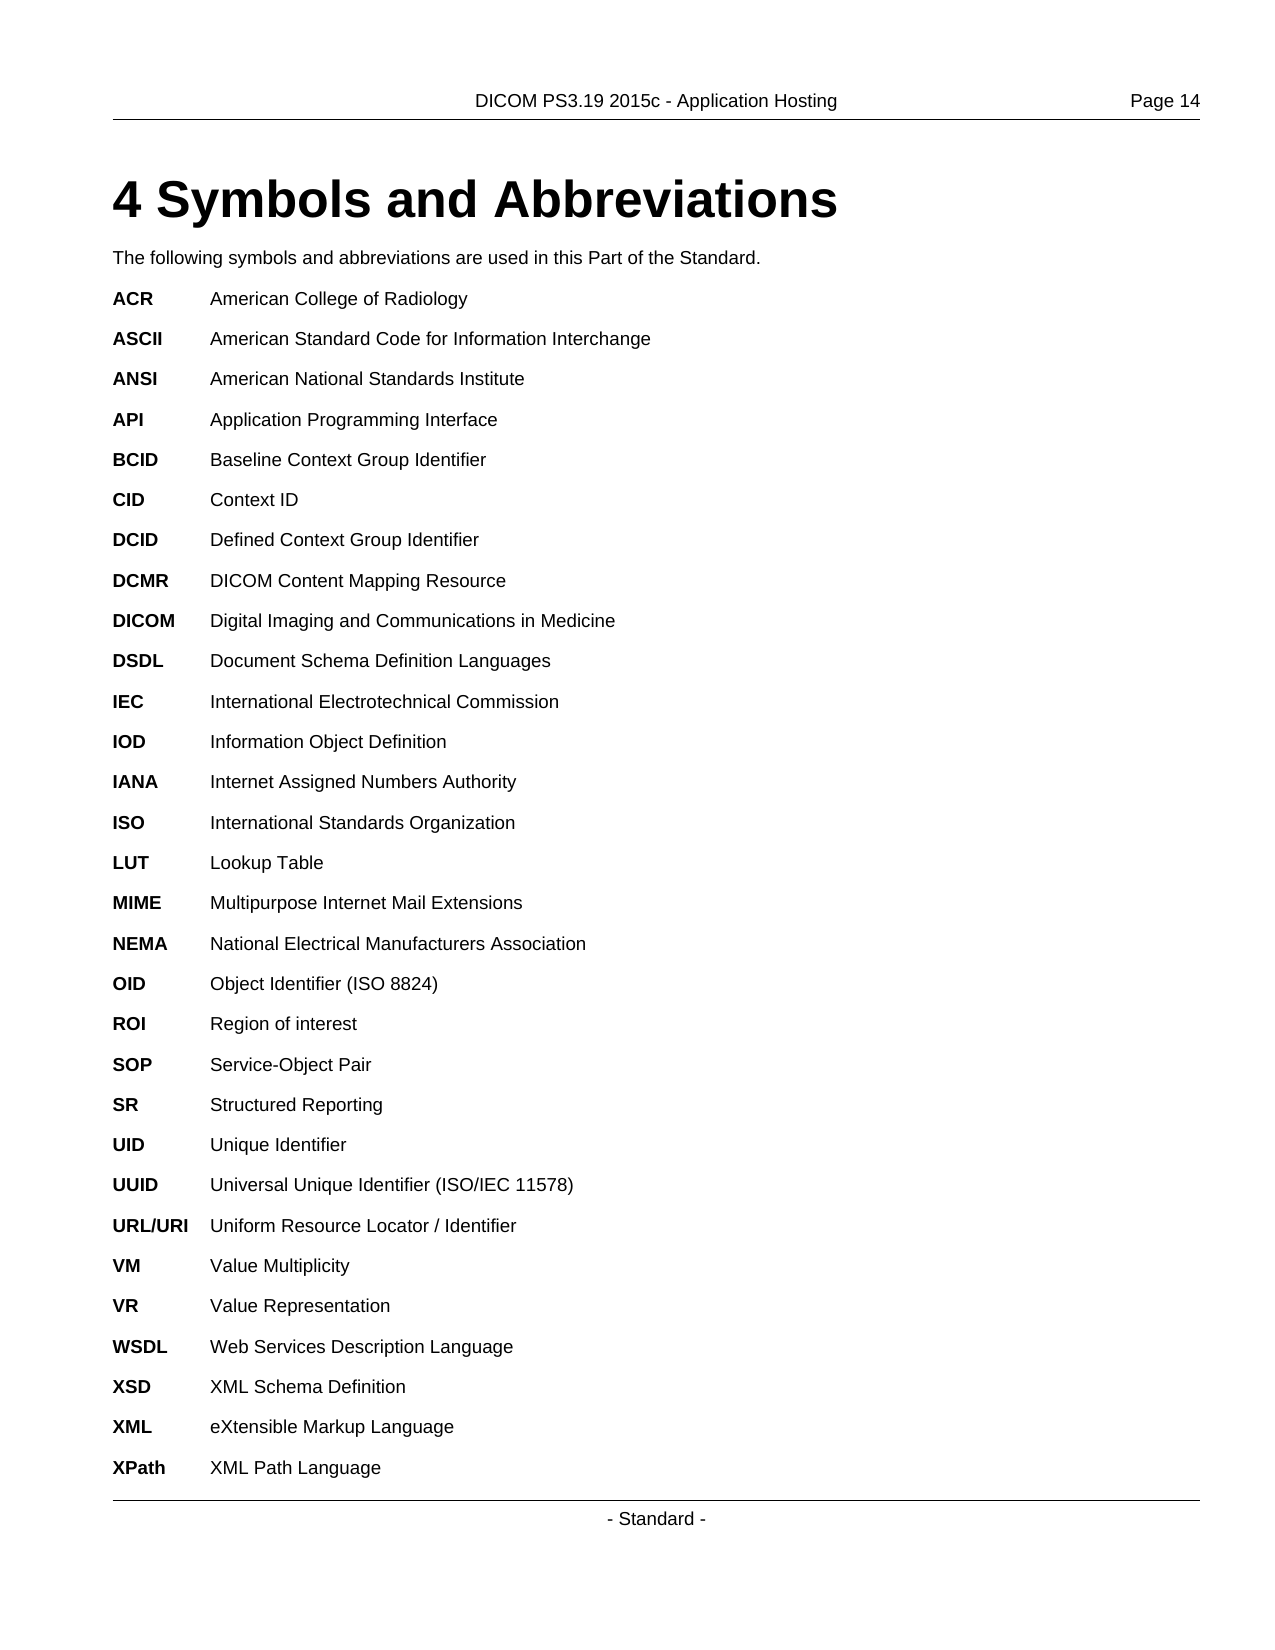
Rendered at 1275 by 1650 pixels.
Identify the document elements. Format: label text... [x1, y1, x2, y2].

text ANSI American National Standards Institute [112, 368, 1200, 389]
text API Application Programming Interface [112, 408, 1200, 430]
text LUT Lookup Table [112, 852, 1200, 873]
text ASCII American Standard Code for Information Interchange [112, 328, 1200, 349]
text ISO International Standards Organization [112, 811, 1200, 833]
text DICOM Digital Imaging and Communications in Medicine [112, 610, 1200, 631]
text DCMR DICOM Content Mapping Resource [112, 569, 1200, 591]
text UID Unique Identifier [112, 1134, 1200, 1156]
text WSDL Web Services Description Language [112, 1336, 1200, 1357]
text IOD Information Object Definition [112, 731, 1200, 752]
text MIME Multipurpose Internet Mail Extensions [112, 892, 1200, 914]
text BCID Baseline Context Group Identifier [112, 449, 1200, 470]
text XSD XML Schema Definition [112, 1376, 1200, 1397]
text URL/URI Uniform Resource Locator / Identifier [112, 1214, 1200, 1236]
text CID Context ID [112, 489, 1200, 511]
text IEC International Electrotechnical Commission [112, 691, 1200, 712]
text SR Structured Reporting [112, 1094, 1200, 1115]
text VR Value Representation [112, 1295, 1200, 1317]
text OID Object Identifier (ISO 8824) [112, 973, 1200, 994]
text DSDL Document Schema Definition Languages [112, 650, 1200, 672]
text NEMA National Electrical Manufacturers Association [112, 932, 1200, 954]
text DCID Defined Context Group Identifier [112, 529, 1200, 551]
text 4 Symbols and Abbreviations [112, 169, 1200, 228]
text VM Value Multiplicity [112, 1255, 1200, 1276]
text IANA Internet Assigned Numbers Authority [112, 771, 1200, 793]
text SOP Service-Object Pair [112, 1053, 1200, 1075]
text The following symbols and abbreviations are used in this Part of the Standard. [112, 247, 1200, 269]
text ACR American College of Radiology [112, 287, 1200, 309]
text XML eXtensible Markup Language [112, 1416, 1200, 1438]
text XPath XML Path Language [112, 1456, 1200, 1478]
text UUID Universal Unique Identifier (ISO/IEC 11578) [112, 1174, 1200, 1196]
text ROI Region of interest [112, 1013, 1200, 1034]
